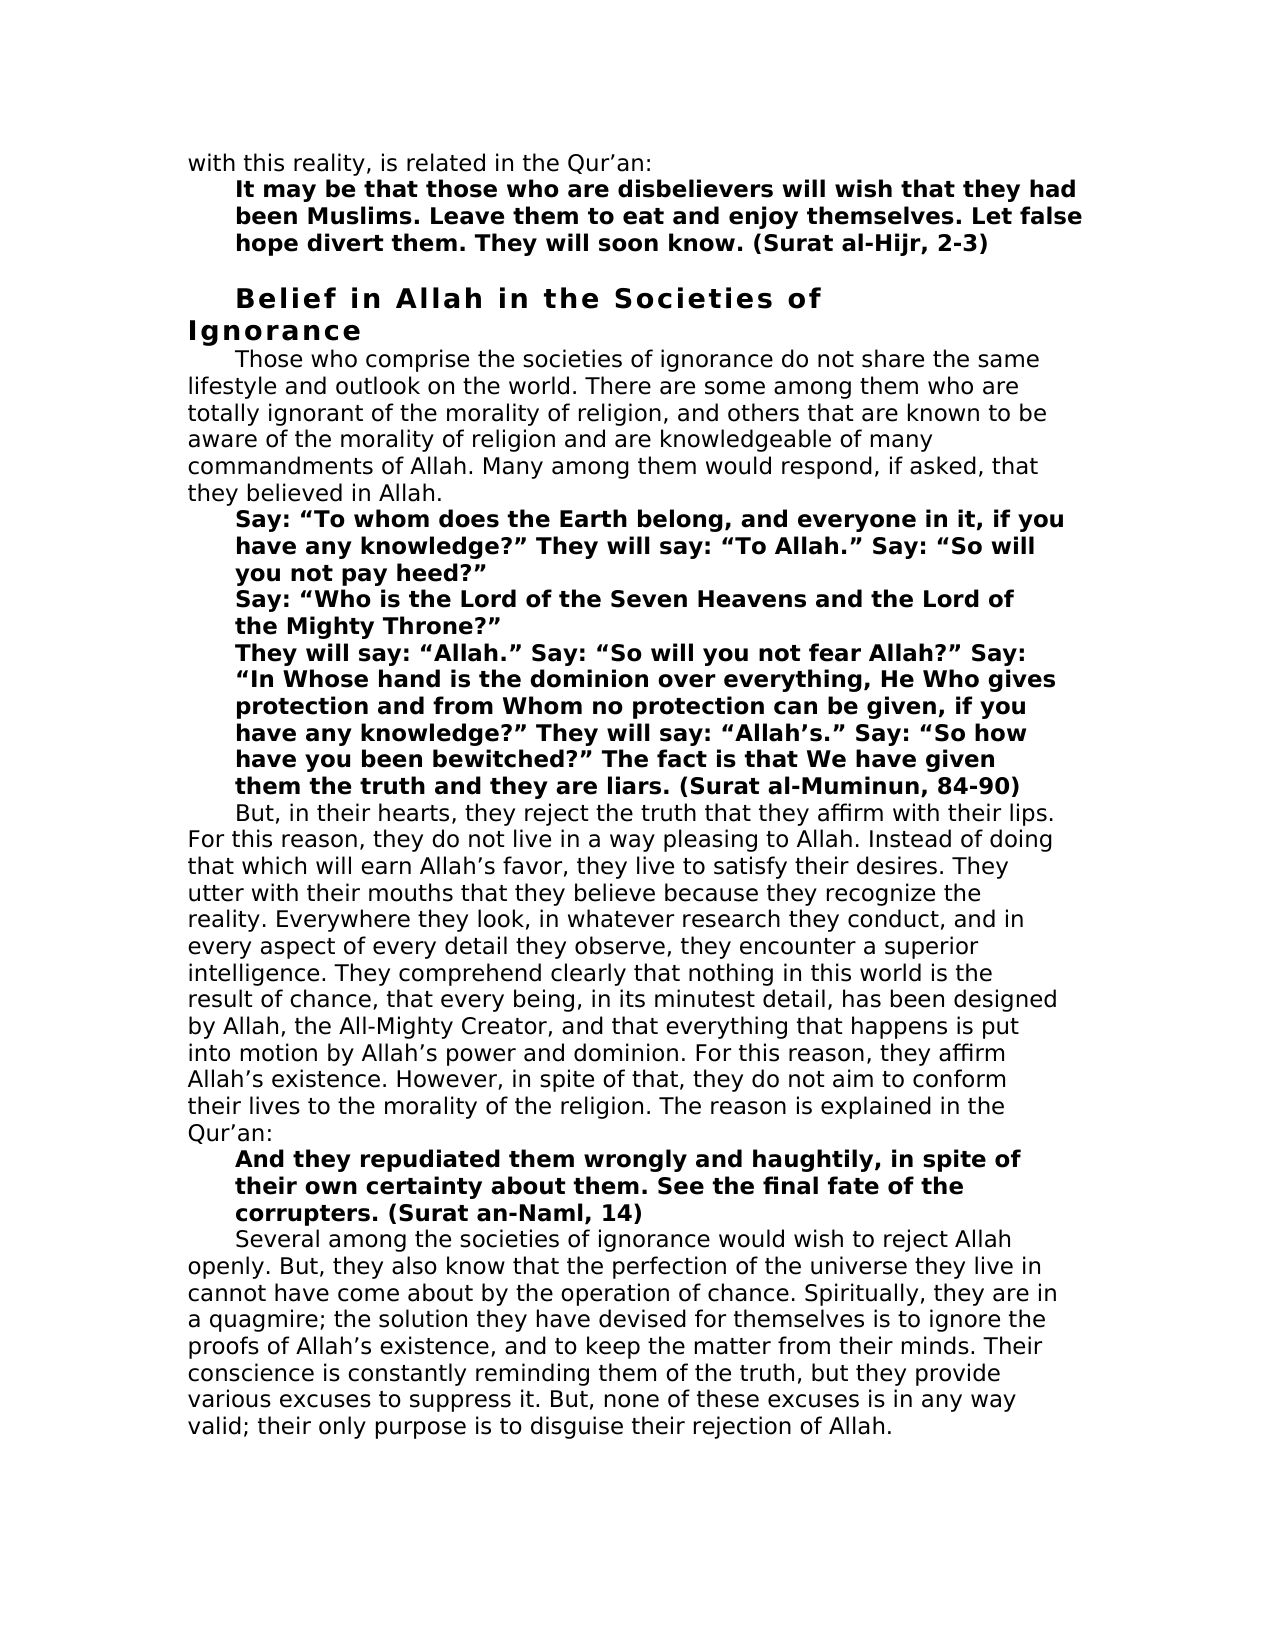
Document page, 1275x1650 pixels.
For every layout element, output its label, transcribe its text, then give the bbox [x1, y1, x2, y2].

text They will say: “Allah.” Say: “So will you not fear Allah?” Say: “In Whose hand is the dominion over everything, He Who gives protection and from Whom no protection can be given, if you have any knowledge?” They will say: “Allah’s.” Say: “So how have you been bewitched?” The fact is that We have given them the truth and they are liars. (Surat al-Muminun, 84-90) [235, 640, 1064, 800]
text Say: “Who is the Lord of the Seven Heavens and the Lord of the Mighty Throne?” [235, 586, 1064, 640]
text Those who comprise the societies of ignorance do not share the same lifestyle and outlook on the world. There are some among them who are totally ignorant of the morality of religion, and others that are known to be aware of the morality of religion and are knowledgeable of many commandments of Allah. Many among them would respond, if asked, that they believed in Allah. [187, 346, 1087, 506]
text Belief in Allah in the Societies of Ignorance [187, 283, 937, 346]
text Say: “To whom does the Earth belong, and everyone in it, if you have any knowledge?” They will say: “To Allah.” Say: “So will you not pay heed?” [235, 506, 1087, 586]
text And they repudiated them wrongly and haughtily, in spite of their own certainty about them. See the final fate of the corrupters. (Surat an-Naml, 14) [235, 1146, 1087, 1226]
text But, in their hearts, they reject the truth that they affirm with their lips. For this reason, they do not live in a way pleasing to Allah. Instead of doing that which will earn Allah’s favor, they live to satisfy their desires. They utter with their mouths that they believe because they recognize the reality. Everywhere they look, in whatever research they conduct, and in every aspect of every detail they observe, they encounter a superior intelligence. They comprehend clearly that nothing in this world is the result of chance, that every being, in its minutest detail, has been designed by Allah, the All-Mighty Creator, and that everything that happens is put into motion by Allah’s power and dominion. For this reason, they affirm Allah’s existence. However, in spite of that, they do not aim to conform their lives to the morality of the religion. The reason is explained in the Qur’an: [187, 800, 1064, 1146]
text with this reality, is related in the Qur’an: [187, 150, 1087, 177]
text Several among the societies of ignorance would wish to reject Allah openly. But, they also know that the perfection of the universe they live in cannot have come about by the operation of chance. Spiritually, they are in a quagmire; the solution they have devised for themselves is to ignore the proofs of Allah’s existence, and to keep the matter from their minds. Their conscience is constantly reminding them of the truth, but they provide various excuses to suppress it. But, none of these excuses is in any way valid; their only purpose is to disguise their rejection of Allah. [187, 1226, 1064, 1440]
text It may be that those who are disbelievers will wish that they had been Muslims. Leave them to eat and enjoy themselves. Let false hope divert them. They will soon know. (Surat al-Hijr, 2-3) [235, 177, 1087, 257]
